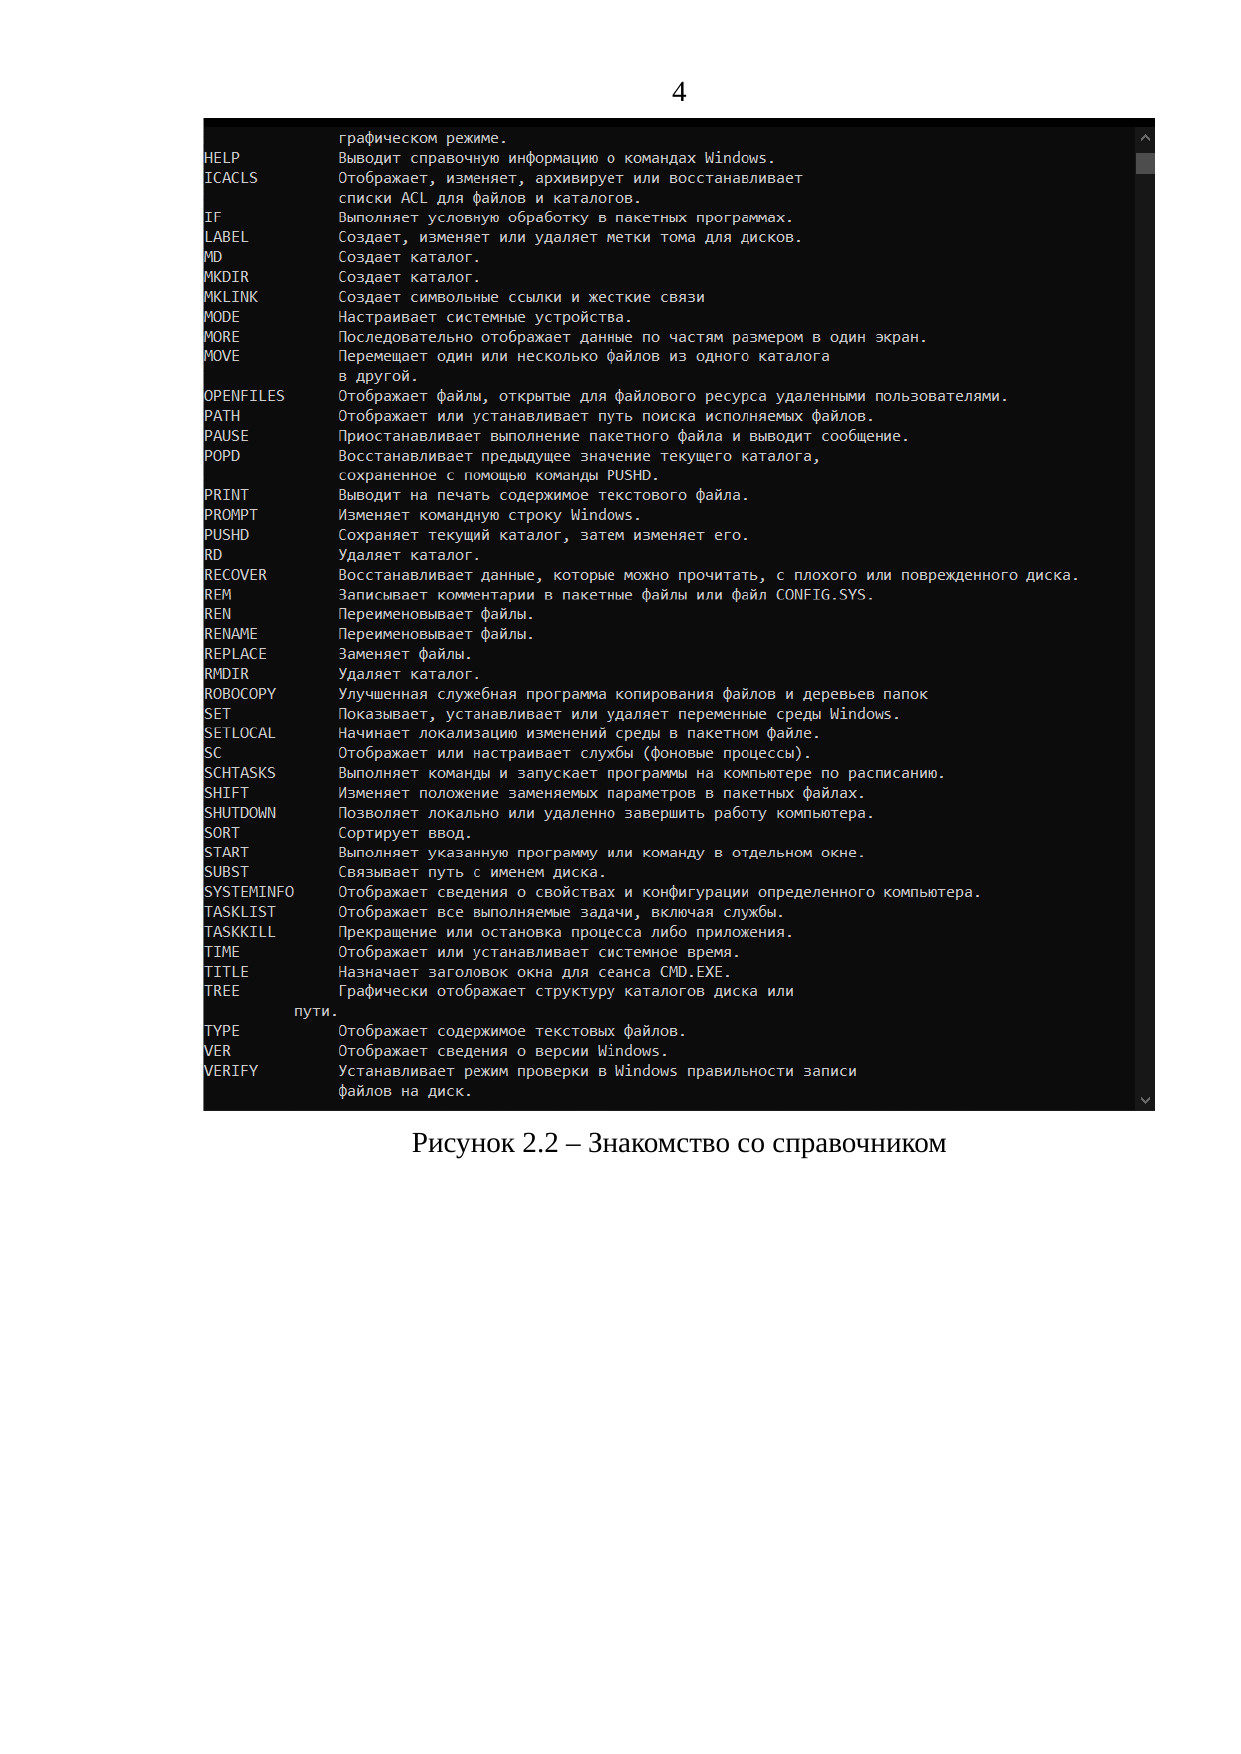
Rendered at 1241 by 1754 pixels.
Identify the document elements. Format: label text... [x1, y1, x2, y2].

text Рисунок 2.2 – Знакомство со справочником [177, 1125, 1181, 1159]
